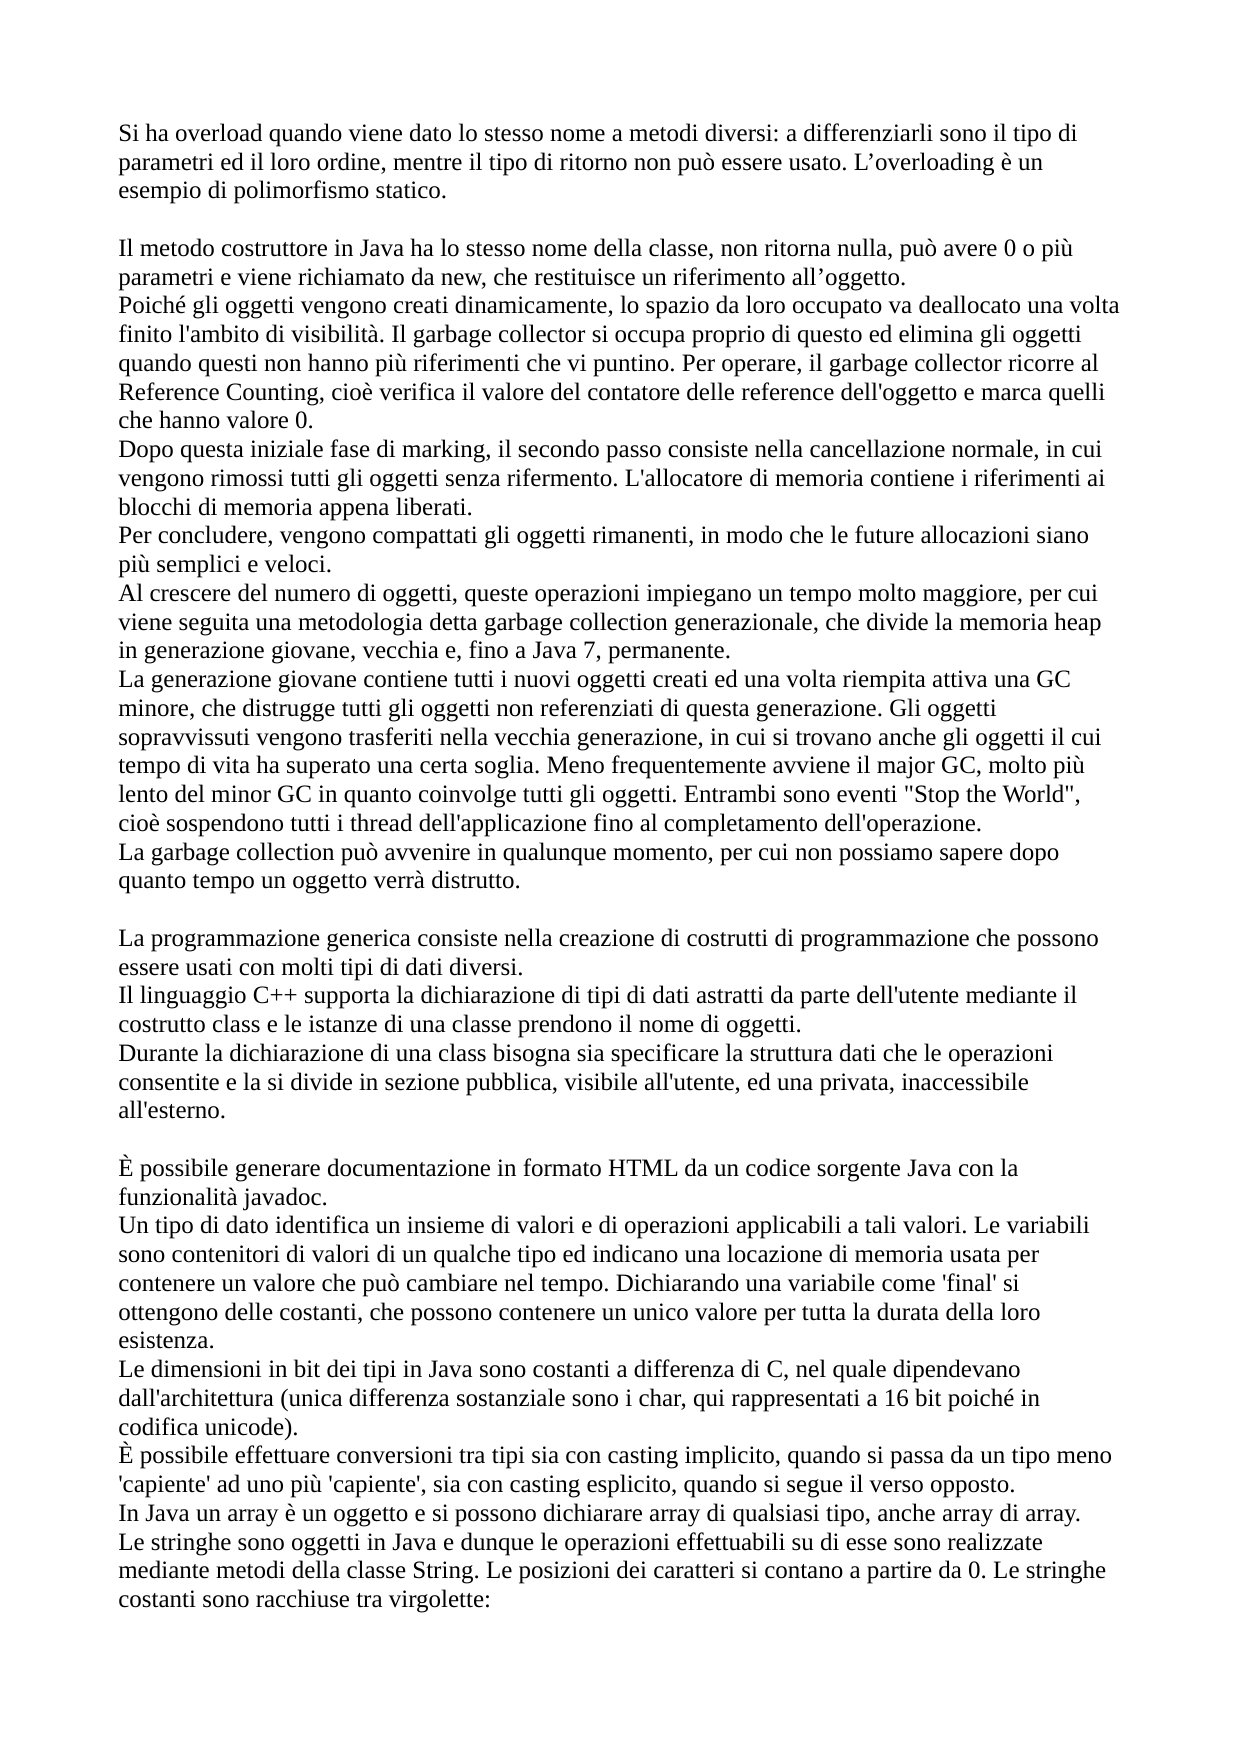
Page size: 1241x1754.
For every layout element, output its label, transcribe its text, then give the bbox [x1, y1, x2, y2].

text La garbage collection può avvenire in qualunque momento, per cui non possiamo sapere dopo quanto tempo un oggetto verrà distrutto. [118, 837, 1122, 894]
text In Java un array è un oggetto e si possono dichiarare array di qualsiasi tipo, anche array di array. [118, 1498, 1122, 1527]
text Le stringhe sono oggetti in Java e dunque le operazioni effettuabili su di esse sono realizzate mediante metodi della classe String. Le posizioni dei caratteri si contano a partire da 0. Le stringhe costanti sono racchiuse tra virgolette: [118, 1527, 1122, 1613]
text Il linguaggio C++ supporta la dichiarazione di tipi di dati astratti da parte dell'utente mediante il costrutto class e le istanze di una classe prendono il nome di oggetti. [118, 981, 1122, 1038]
text Per concludere, vengono compattati gli oggetti rimanenti, in modo che le future allocazioni siano più semplici e veloci. [118, 521, 1122, 578]
text Un tipo di dato identifica un insieme di valori e di operazioni applicabili a tali valori. Le variabili sono contenitori di valori di un qualche tipo ed indicano una locazione di memoria usata per contenere un valore che può cambiare nel tempo. Dichiarando una variabile come 'final' si ottengono delle costanti, che possono contenere un unico valore per tutta la durata della loro esistenza. [118, 1211, 1122, 1354]
text È possibile effettuare conversioni tra tipi sia con casting implicito, quando si passa da un tipo meno 'capiente' ad uno più 'capiente', sia con casting esplicito, quando si segue il verso opposto. [118, 1441, 1122, 1498]
text Le dimensioni in bit dei tipi in Java sono costanti a differenza di C, nel quale dipendevano dall'architettura (unica differenza sostanziale sono i char, qui rappresentati a 16 bit poiché in codifica unicode). [118, 1354, 1122, 1441]
text Al crescere del numero di oggetti, queste operazioni impiegano un tempo molto maggiore, per cui viene seguita una metodologia detta garbage collection generazionale, che divide la memoria heap in generazione giovane, vecchia e, fino a Java 7, permanente. [118, 578, 1122, 664]
text La generazione giovane contiene tutti i nuovi oggetti creati ed una volta riempita attiva una GC minore, che distrugge tutti gli oggetti non referenziati di questa generazione. Gli oggetti sopravvissuti vengono trasferiti nella vecchia generazione, in cui si trovano anche gli oggetti il cui tempo di vita ha superato una certa soglia. Meno frequentemente avviene il major GC, molto più lento del minor GC in quanto coinvolge tutti gli oggetti. Entrambi sono eventi "Stop the World", cioè sospendono tutti i thread dell'applicazione fino al completamento dell'operazione. [118, 664, 1122, 837]
text Si ha overload quando viene dato lo stesso nome a metodi diversi: a differenziarli sono il tipo di parametri ed il loro ordine, mentre il tipo di ritorno non può essere usato. L’overloading è un esempio di polimorfismo statico. [118, 118, 1122, 204]
text È possibile generare documentazione in formato HTML da un codice sorgente Java con la funzionalità javadoc. [118, 1153, 1122, 1211]
text La programmazione generica consiste nella creazione di costrutti di programmazione che possono essere usati con molti tipi di dati diversi. [118, 923, 1122, 981]
text Durante la dichiarazione di una class bisogna sia specificare la struttura dati che le operazioni consentite e la si divide in sezione pubblica, visibile all'utente, ed una privata, inaccessibile all'esterno. [118, 1038, 1122, 1124]
text Il metodo costruttore in Java ha lo stesso nome della classe, non ritorna nulla, può avere 0 o più parametri e viene richiamato da new, che restituisce un riferimento all’oggetto. [118, 233, 1122, 291]
text Dopo questa iniziale fase di marking, il secondo passo consiste nella cancellazione normale, in cui vengono rimossi tutti gli oggetti senza rifermento. L'allocatore di memoria contiene i riferimenti ai blocchi di memoria appena liberati. [118, 434, 1122, 521]
text Poiché gli oggetti vengono creati dinamicamente, lo spazio da loro occupato va deallocato una volta finito l'ambito di visibilità. Il garbage collector si occupa proprio di questo ed elimina gli oggetti quando questi non hanno più riferimenti che vi puntino. Per operare, il garbage collector ricorre al Reference Counting, cioè verifica il valore del contatore delle reference dell'oggetto e marca quelli che hanno valore 0. [118, 291, 1122, 434]
